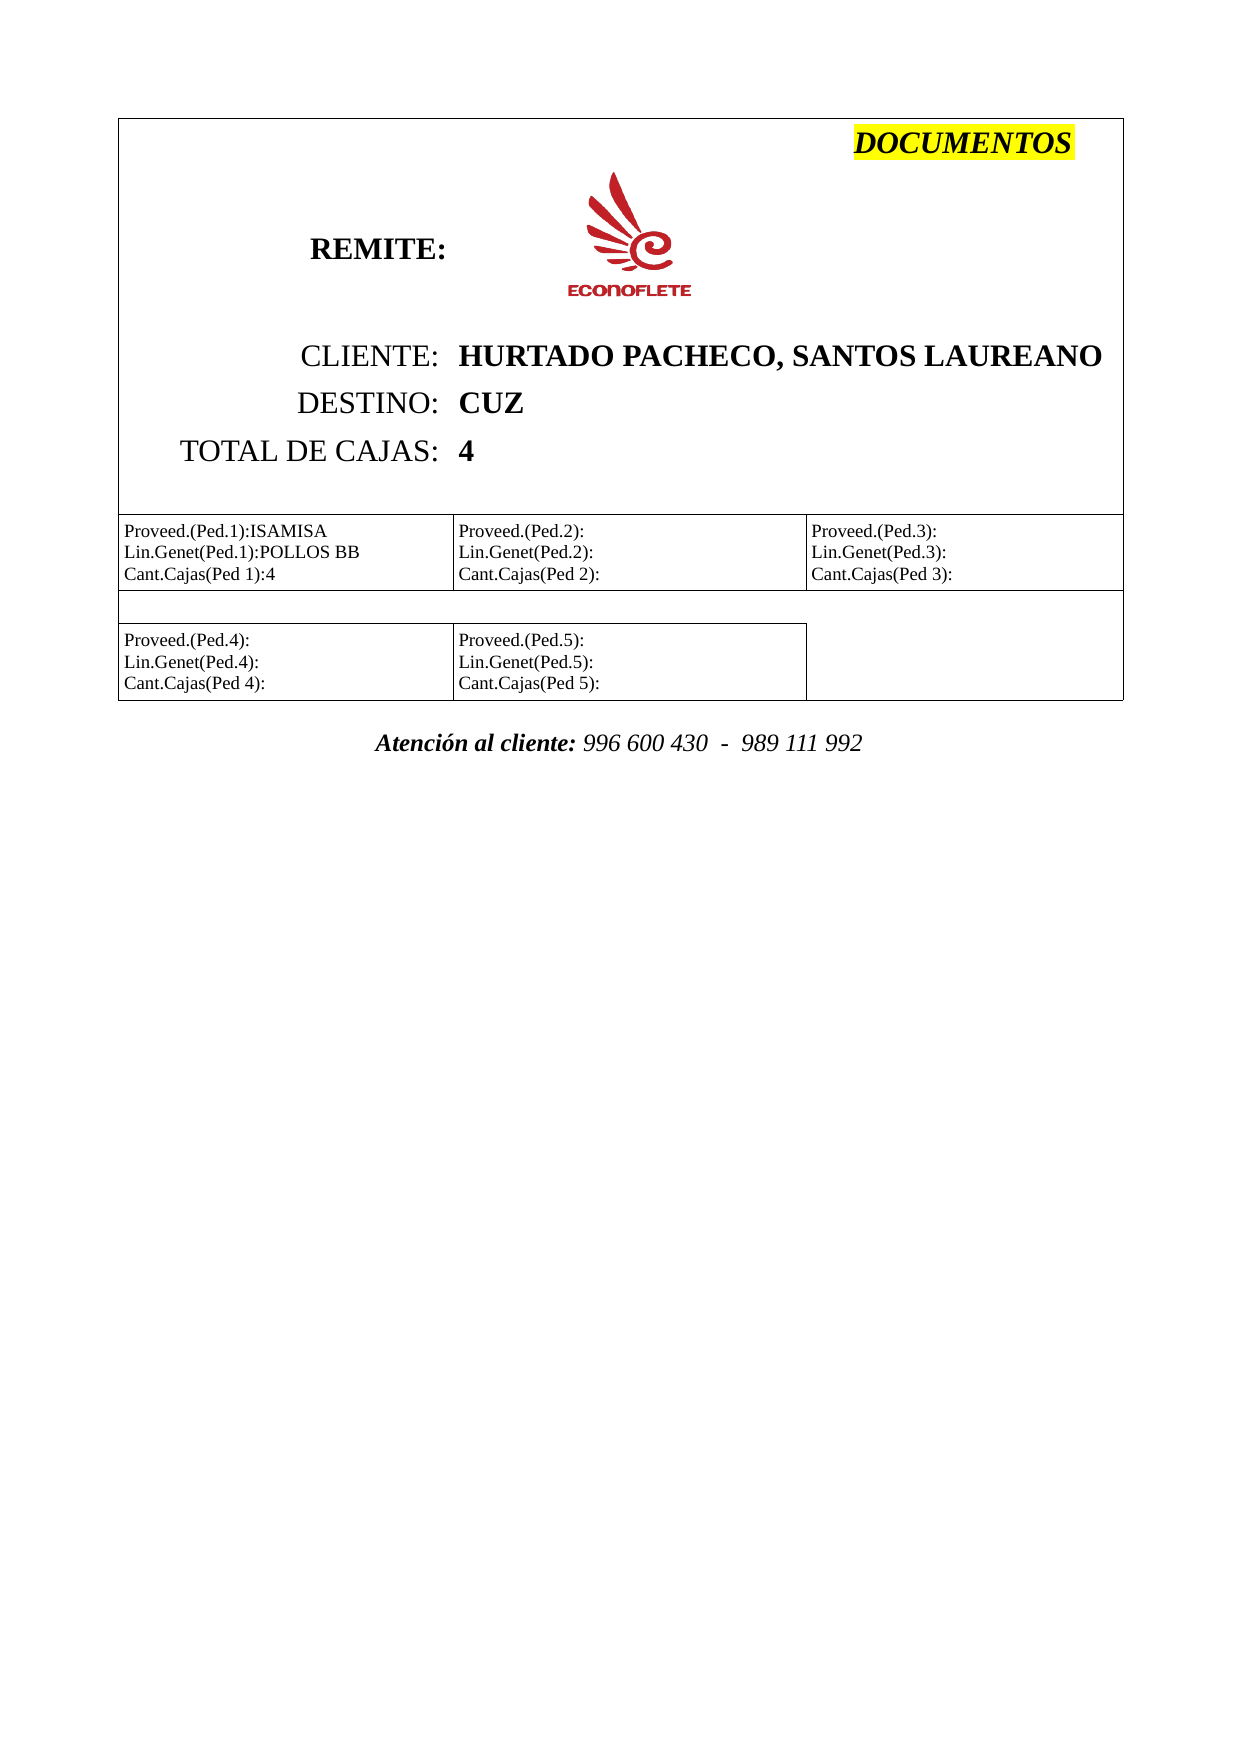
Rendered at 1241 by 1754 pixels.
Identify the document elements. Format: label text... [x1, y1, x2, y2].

table_cell TOTAL DE CAJAS: [119, 426, 453, 474]
table_cell [119, 474, 453, 514]
table_cell 4 [453, 426, 1123, 474]
table_cell CUZ [453, 379, 806, 426]
table_cell DESTINO: [119, 379, 453, 426]
table_cell [806, 379, 1123, 426]
table_cell [806, 591, 1123, 623]
table_cell [807, 623, 1123, 699]
table_cell Proveed.(Ped.4): Lin.Genet(Ped.4): Cant.Cajas(Ped 4): [119, 624, 453, 699]
table_cell REMITE: [119, 166, 453, 332]
table_cell [453, 591, 806, 623]
table_cell [453, 474, 806, 514]
table_cell [119, 591, 453, 623]
table_cell Proveed.(Ped.2): Lin.Genet(Ped.2): Cant.Cajas(Ped 2): [454, 515, 806, 590]
table_cell HURTADO PACHECO, SANTOS LAUREANO [453, 332, 1123, 379]
table_cell Proveed.(Ped.3): Lin.Genet(Ped.3): Cant.Cajas(Ped 3): [807, 515, 1123, 590]
table_cell [806, 166, 1123, 332]
table_cell [806, 474, 1123, 514]
table_cell CLIENTE: [119, 332, 453, 379]
text Atención al cliente: 996 600 430 - 989 111 992 [118, 728, 1122, 757]
table_header [119, 119, 453, 166]
table_cell Proveed.(Ped.5): Lin.Genet(Ped.5): Cant.Cajas(Ped 5): [454, 624, 806, 699]
table_header DOCUMENTOS [806, 119, 1123, 166]
table_cell [453, 166, 806, 332]
table_header [453, 119, 806, 166]
table_cell Proveed.(Ped.1):ISAMISA Lin.Genet(Ped.1):POLLOS BB Cant.Cajas(Ped 1):4 [119, 515, 453, 590]
picture [552, 171, 707, 297]
